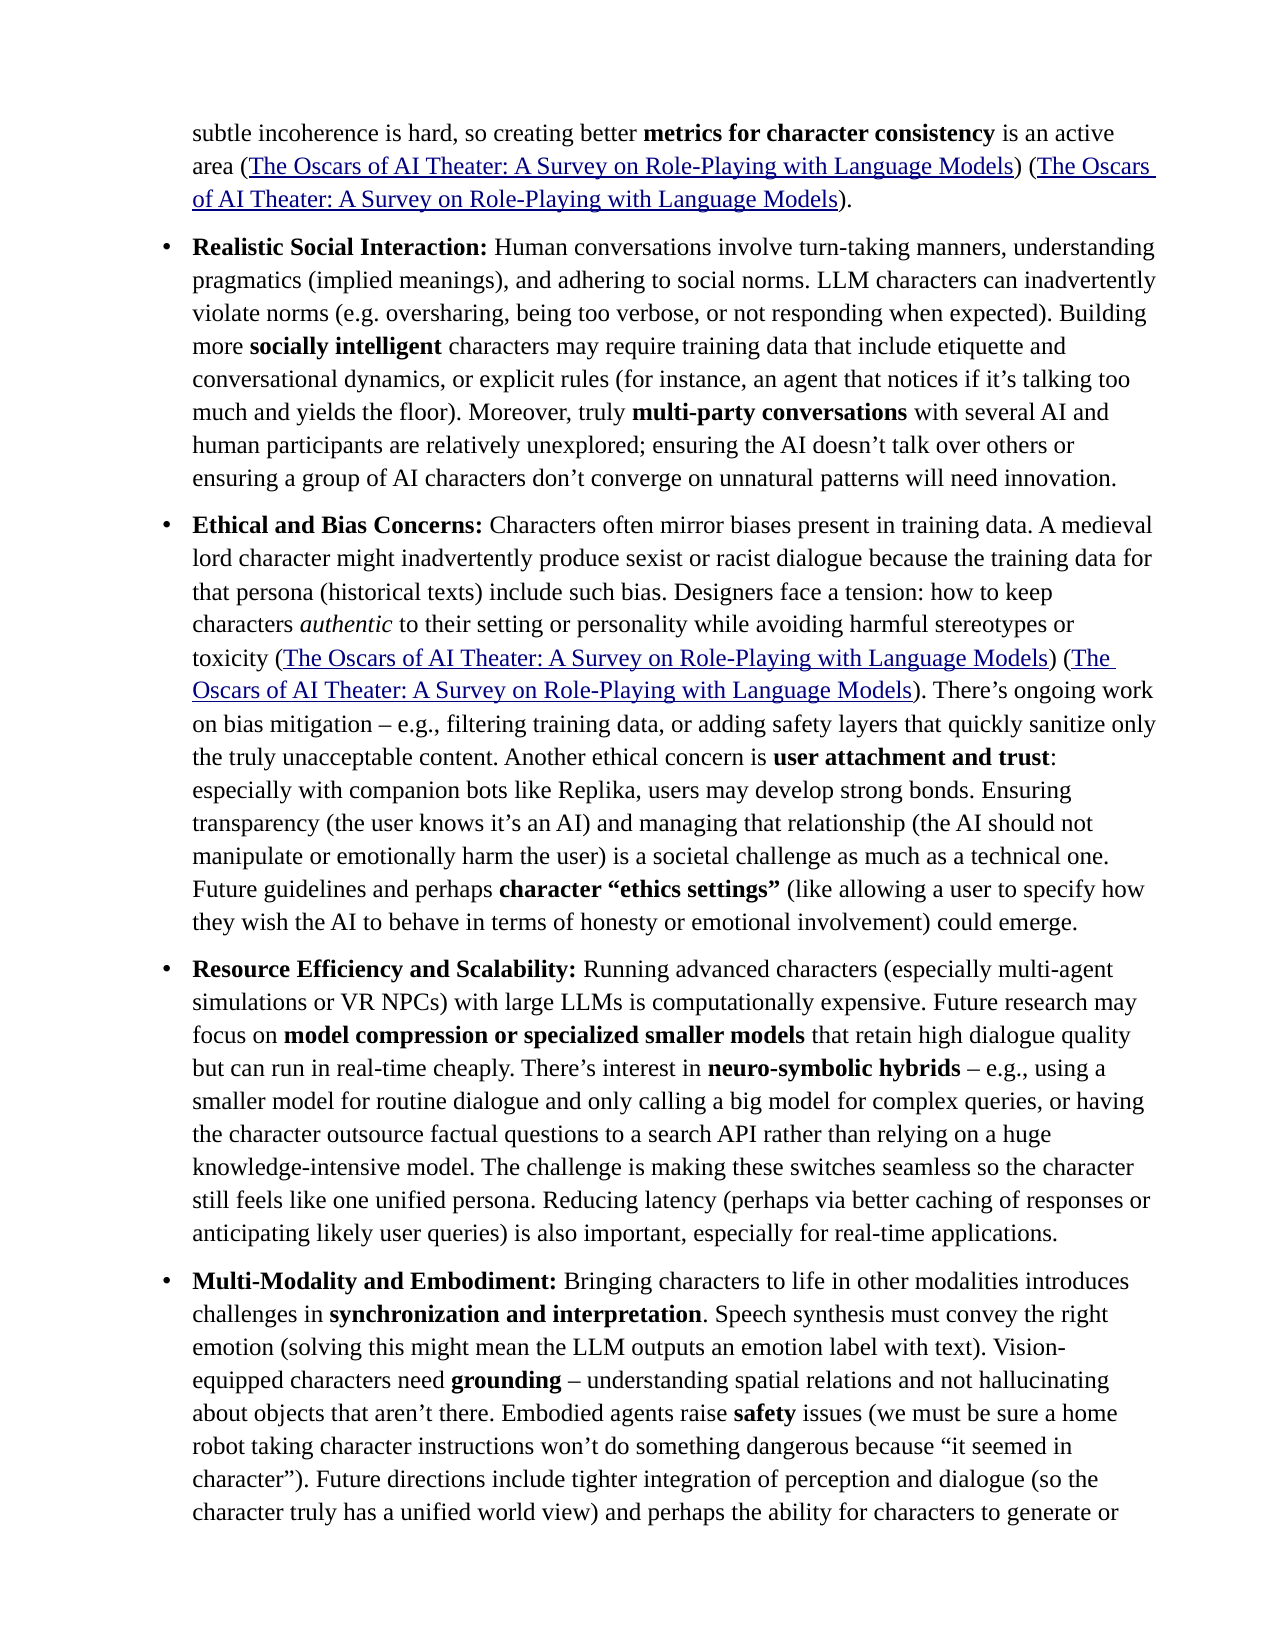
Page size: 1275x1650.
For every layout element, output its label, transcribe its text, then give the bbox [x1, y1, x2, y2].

list Multi-Modality and Embodiment: Bringing characters to life in other modalities introduces challenges in synchronization and interpretation. Speech synthesis must convey the right emotion (solving this might mean the LLM outputs an emotion label with text). Vision-equipped characters need grounding – understanding spatial relations and not hallucinating about objects that aren’t there. Embodied agents raise safety issues (we must be sure a home robot taking character instructions won’t do something dangerous because “it seemed in character”). Future directions include tighter integration of perception and dialogue (so the character truly has a unified world view) and perhaps the ability for characters to generate or [162, 1266, 1157, 1526]
list subtle incoherence is hard, so creating better metrics for character consistency is an active area (The Oscars of AI Theater: A Survey on Role-Playing with Language Models) (The Oscars of AI Theater: A Survey on Role-Playing with Language Models). [162, 118, 1157, 213]
list Ethical and Bias Concerns: Characters often mirror biases present in training data. A medieval lord character might inadvertently produce sexist or racist dialogue because the training data for that persona (historical texts) include such bias. Designers face a tension: how to keep characters authentic to their setting or personality while avoiding harmful stereotypes or toxicity (The Oscars of AI Theater: A Survey on Role-Playing with Language Models) (The Oscars of AI Theater: A Survey on Role-Playing with Language Models). There’s ongoing work on bias mitigation – e.g., filtering training data, or adding safety layers that quickly sanitize only the truly unacceptable content. Another ethical concern is user attachment and trust: especially with companion bots like Replika, users may develop strong bonds. Ensuring transparency (the user knows it’s an AI) and managing that relationship (the AI should not manipulate or emotionally harm the user) is a societal challenge as much as a technical one. Future guidelines and perhaps character “ethics settings” (like allowing a user to specify how they wish the AI to behave in terms of honesty or emotional involvement) could emerge. [162, 511, 1157, 936]
list Realistic Social Interaction: Human conversations involve turn-taking manners, understanding pragmatics (implied meanings), and adhering to social norms. LLM characters can inadvertently violate norms (e.g. oversharing, being too verbose, or not responding when expected). Building more socially intelligent characters may require training data that include etiquette and conversational dynamics, or explicit rules (for instance, an agent that notices if it’s talking too much and yields the floor). Moreover, truly multi-party conversations with several AI and human participants are relatively unexplored; ensuring the AI doesn’t talk over others or ensuring a group of AI characters don’t converge on unnatural patterns will need innovation. [162, 232, 1157, 492]
list Resource Efficiency and Scalability: Running advanced characters (especially multi-agent simulations or VR NPCs) with large LLMs is computationally expensive. Future research may focus on model compression or specialized smaller models that retain high dialogue quality but can run in real-time cheaply. There’s interest in neuro-symbolic hybrids – e.g., using a smaller model for routine dialogue and only calling a big model for complex queries, or having the character outsource factual questions to a search API rather than relying on a huge knowledge-intensive model. The challenge is making these switches seamless so the character still feels like one unified persona. Reducing latency (perhaps via better caching of responses or anticipating likely user queries) is also important, especially for real-time applications. [162, 954, 1157, 1247]
